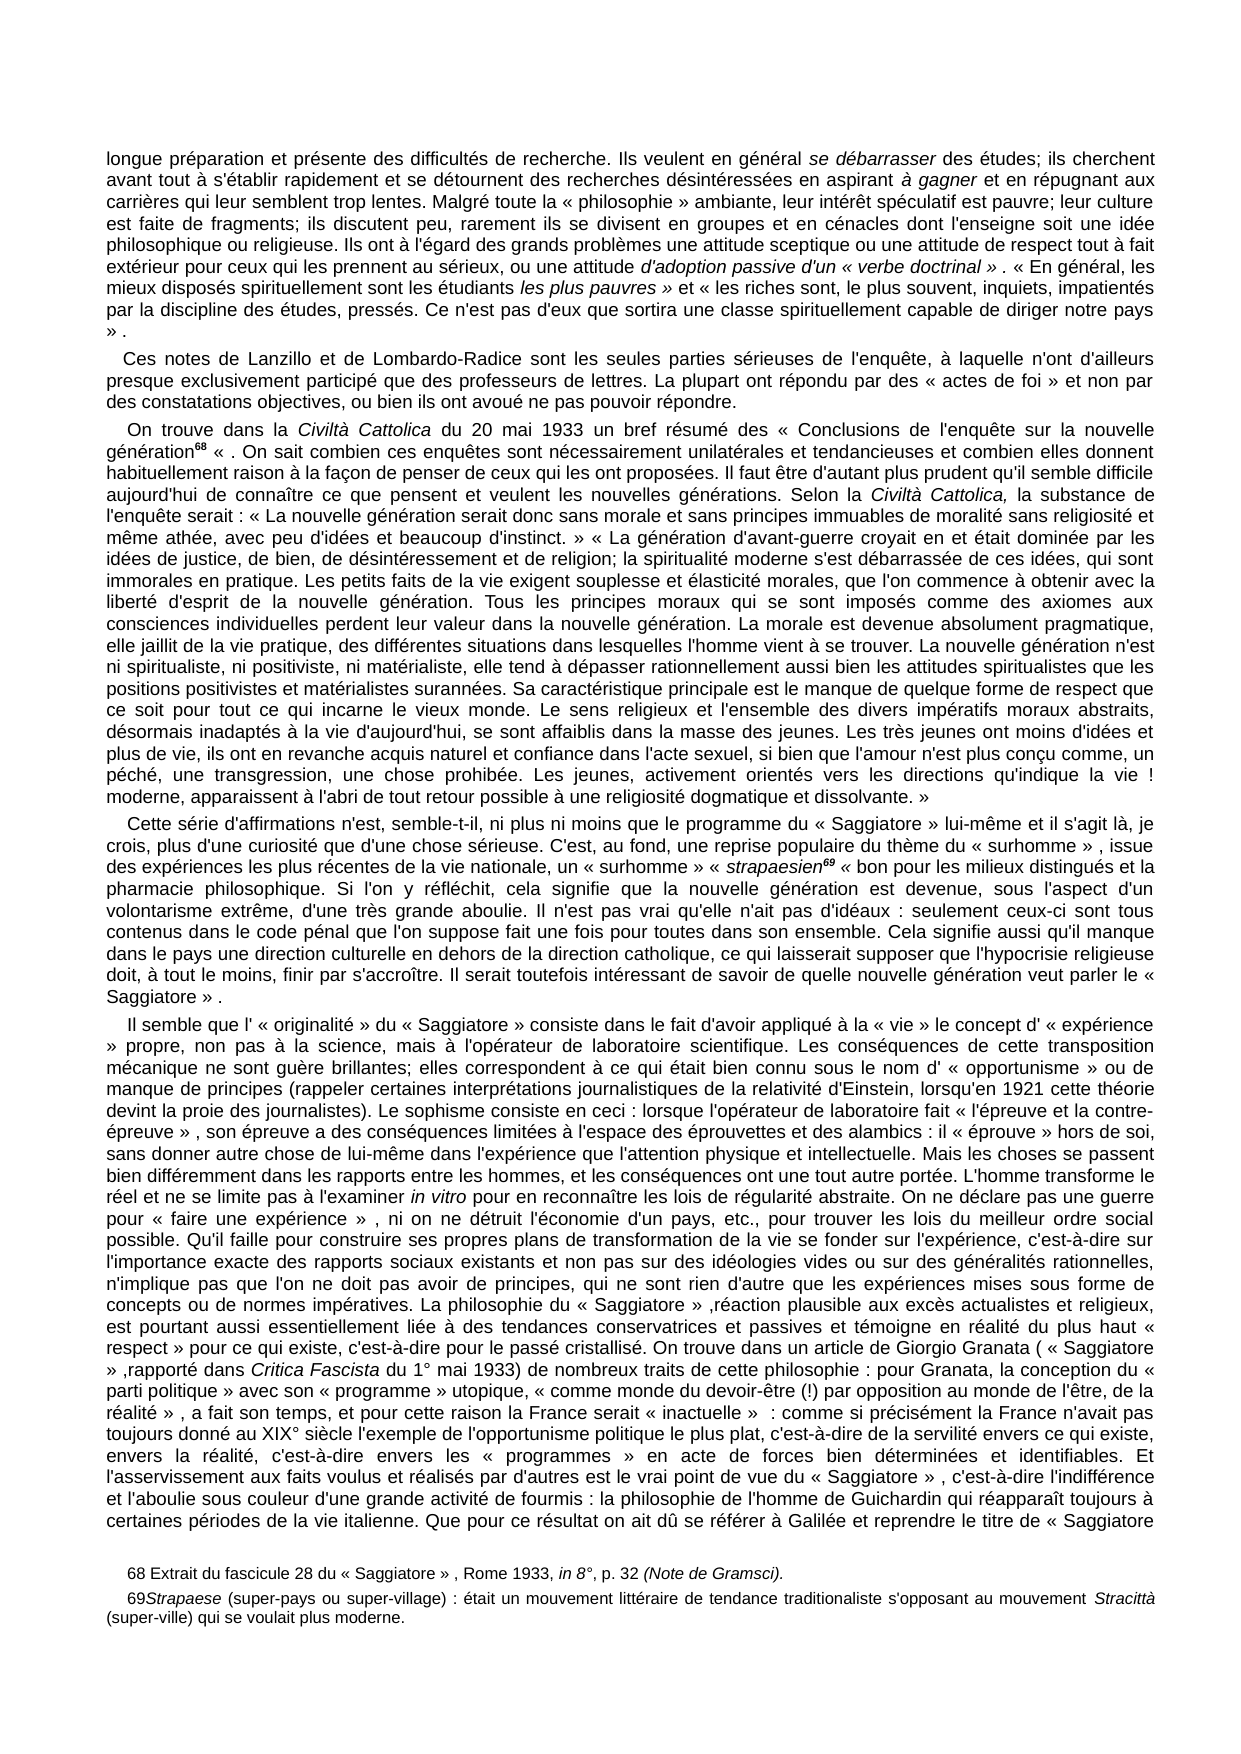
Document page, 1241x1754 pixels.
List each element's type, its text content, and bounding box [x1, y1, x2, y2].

text On trouve dans la Civiltà Cattolica du 20 mai 1933 un bref résumé des « Conclusions de l'enquête sur la nouvelle génération « . On sait combien ces enquêtes sont nécessairement unilatérales et tendancieuses et combien elles donnent habituellement raison à la façon de penser de ceux qui les ont proposées. Il faut être d'autant plus prudent qu'il semble difficile aujourd'hui de connaître ce que pensent et veulent les nouvelles générations. Selon la Civiltà Cattolica, la substance de l'enquête serait : « La nouvelle génération serait donc sans morale et sans principes immuables de moralité sans religiosité et même athée, avec peu d'idées et beaucoup d'instinct. » « La génération d'avant-guerre croyait en et était dominée par les idées de justice, de bien, de désintéressement et de religion; la spiritualité moderne s'est débarrassée de ces idées, qui sont immorales en pratique. Les petits faits de la vie exigent souplesse et élasticité morales, que l'on commence à obtenir avec la liberté d'esprit de la nouvelle génération. Tous les principes moraux qui se sont imposés comme des axiomes aux consciences individuelles perdent leur valeur dans la nouvelle génération. La morale est devenue absolument pragmatique, elle jaillit de la vie pratique, des différentes situations dans lesquelles l'homme vient à se trouver. La nouvelle génération n'est ni spiritualiste, ni positiviste, ni matérialiste, elle tend à dépasser rationnellement aussi bien les attitudes spiritualistes que les positions positivistes et matérialistes surannées. Sa caractéristique principale est le manque de quelque forme de respect que ce soit pour tout ce qui incarne le vieux monde. Le sens religieux et l'ensemble des divers impératifs moraux abstraits, désormais inadaptés à la vie d'aujourd'hui, se sont affaiblis dans la masse des jeunes. Les très jeunes ont moins d'idées et plus de vie, ils ont en revanche acquis naturel et confiance dans l'acte sexuel, si bien que l'amour n'est plus conçu comme, un péché, une transgression, une chose prohibée. Les jeunes, activement orientés vers les directions qu'indique la vie ! moderne, apparaissent à l'abri de tout retour possible à une religiosité dogmatique et dissolvante. » [106, 419, 1155, 807]
text Il semble que l' « originalité » du « Saggiatore » consiste dans le fait d'avoir appliqué à la « vie » le concept d' « expérience » propre, non pas à la science, mais à l'opérateur de laboratoire scientifique. Les conséquences de cette transposition mécanique ne sont guère brillantes; elles correspondent à ce qui était bien connu sous le nom d' « opportunisme » ou de manque de principes (rappeler certaines interprétations journalistiques de la relativité d'Einstein, lorsqu'en 1921 cette théorie devint la proie des journalistes). Le sophisme consiste en ceci : lorsque l'opérateur de laboratoire fait « l'épreuve et la contre-épreuve » , son épreuve a des conséquences limitées à l'espace des éprouvettes et des alambics : il « éprouve » hors de soi, sans donner autre chose de lui-même dans l'expérience que l'attention physique et intellectuelle. Mais les choses se passent bien différemment dans les rapports entre les hommes, et les conséquences ont une tout autre portée. L'homme transforme le réel et ne se limite pas à l'examiner in vitro pour en reconnaître les lois de régularité abstraite. On ne déclare pas une guerre pour « faire une expérience » , ni on ne détruit l'économie d'un pays, etc., pour trouver les lois du meilleur ordre social possible. Qu'il faille pour construire ses propres plans de transformation de la vie se fonder sur l'expérience, c'est-à-dire sur l'importance exacte des rapports sociaux existants et non pas sur des idéologies vides ou sur des généralités rationnelles, n'implique pas que l'on ne doit pas avoir de principes, qui ne sont rien d'autre que les expériences mises sous forme de concepts ou de normes impératives. La philosophie du « Saggiatore » ,réaction plausible aux excès actualistes et religieux, est pourtant aussi essentiellement liée à des tendances conservatrices et passives et témoigne en réalité du plus haut « respect » pour ce qui existe, c'est-à-dire pour le passé cristallisé. On trouve dans un article de Giorgio Granata ( « Saggiatore » ,rapporté dans Critica Fascista du 1° mai 1933) de nombreux traits de cette philosophie : pour Granata, la conception du « parti politique » avec son « programme » utopique, « comme monde du devoir-être (!) par opposition au monde de l'être, de la réalité » , a fait son temps, et pour cette raison la France serait « inactuelle » : comme si précisément la France n'avait pas toujours donné au XIX° siècle l'exemple de l'opportunisme politique le plus plat, c'est-à-dire de la servilité envers ce qui existe, envers la réalité, c'est-à-dire envers les « programmes » en acte de forces bien déterminées et identifiables. Et l'asservissement aux faits voulus et réalisés par d'autres est le vrai point de vue du « Saggiatore » , c'est-à-dire l'indifférence et l'aboulie sous couleur d'une grande activité de fourmis : la philosophie de l'homme de Guichardin qui réapparaît toujours à certaines périodes de la vie italienne. Que pour ce résultat on ait dû se référer à Galilée et reprendre le titre de « Saggiatore [106, 1013, 1155, 1531]
text Extrait du fascicule 28 du « Saggiatore » , Rome 1933, in 8°, p. 32 (Note de Gramsci). [106, 1563, 1155, 1583]
text Strapaese (super-pays ou super-village) : était un mouvement littéraire de tendance traditionaliste s'opposant au mouvement Stracittà (super-ville) qui se voulait plus moderne. [106, 1589, 1155, 1627]
text Ces notes de Lanzillo et de Lombardo-Radice sont les seules parties sérieuses de l'enquête, à laquelle n'ont d'ailleurs presque exclusivement participé que des professeurs de lettres. La plupart ont répondu par des « actes de foi » et non par des constatations objectives, ou bien ils ont avoué ne pas pouvoir répondre. [106, 348, 1155, 413]
text Cette série d'affirmations n'est, semble-t-il, ni plus ni moins que le programme du « Saggiatore » lui-même et il s'agit là, je crois, plus d'une curiosité que d'une chose sérieuse. C'est, au fond, une reprise populaire du thème du « surhomme » , issue des expériences les plus récentes de la vie nationale, un « surhomme » « strapaesien « bon pour les milieux distingués et la pharmacie philosophique. Si l'on y réfléchit, cela signifie que la nouvelle génération est devenue, sous l'aspect d'un volontarisme extrême, d'une très grande aboulie. Il n'est pas vrai qu'elle n'ait pas d'idéaux : seulement ceux-ci sont tous contenus dans le code pénal que l'on suppose fait une fois pour toutes dans son ensemble. Cela signifie aussi qu'il manque dans le pays une direction culturelle en dehors de la direction catholique, ce qui laisserait supposer que l'hypocrisie religieuse doit, à tout le moins, finir par s'accroître. Il serait toutefois intéressant de savoir de quelle nouvelle génération veut parler le « Saggiatore » . [106, 813, 1155, 1007]
text longue préparation et présente des difficultés de recherche. Ils veulent en général se débarrasser des études; ils cherchent avant tout à s'établir rapidement et se détournent des recherches désintéressées en aspirant à gagner et en répugnant aux carrières qui leur semblent trop lentes. Malgré toute la « philosophie » ambiante, leur intérêt spéculatif est pauvre; leur culture est faite de fragments; ils discutent peu, rarement ils se divisent en groupes et en cénacles dont l'enseigne soit une idée philosophique ou religieuse. Ils ont à l'égard des grands problèmes une attitude sceptique ou une attitude de respect tout à fait extérieur pour ceux qui les prennent au sérieux, ou une attitude d'adoption passive d'un « verbe doctrinal » . « En général, les mieux disposés spirituellement sont les étudiants les plus pauvres » et « les riches sont, le plus souvent, inquiets, impatientés par la discipline des études, pressés. Ce n'est pas d'eux que sortira une classe spirituellement capable de diriger notre pays » . [106, 148, 1155, 342]
